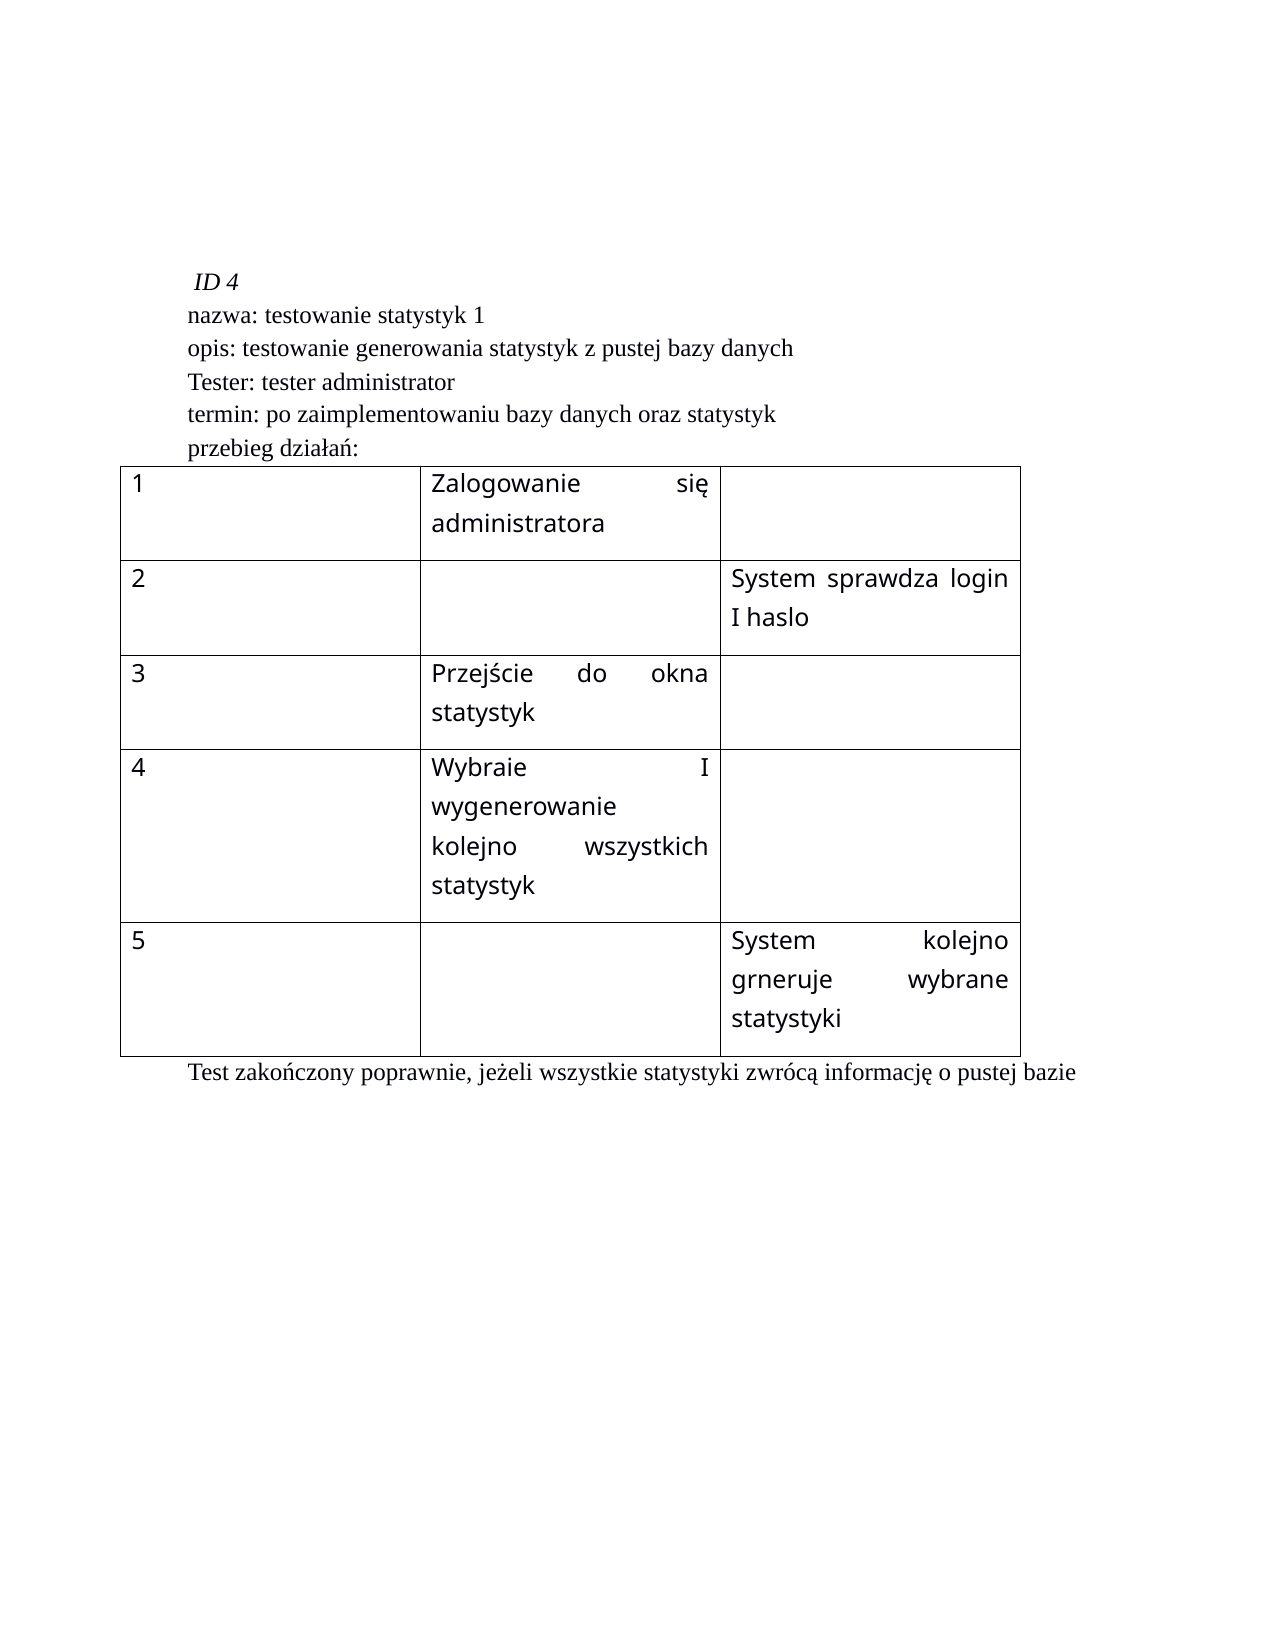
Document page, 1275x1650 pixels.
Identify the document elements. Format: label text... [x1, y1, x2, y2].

list Tester: tester administrator [187, 367, 1087, 395]
table_cell System kolejno grneruje wybrane statystyki [721, 923, 1020, 1056]
table_header 1 [121, 467, 420, 560]
list ID 4 [187, 267, 1087, 296]
list termin: po zaimplementowaniu bazy danych oraz statystyk [187, 399, 1087, 428]
table_cell [721, 750, 1020, 922]
list Test zakończony poprawnie, jeżeli wszystkie statystyki zwrócą informację o pustej bazie [187, 1057, 1087, 1085]
table_cell Wybraie I wygenerowanie kolejno wszystkich statystyk [421, 750, 720, 922]
table_cell [421, 561, 720, 655]
table_cell 5 [121, 923, 420, 1056]
table_header [721, 467, 1020, 560]
list przebieg działań: [187, 433, 1087, 461]
table_header Zalogowanie się administratora [421, 467, 720, 560]
table_cell 2 [121, 561, 420, 655]
table_cell [721, 656, 1020, 749]
table_cell [421, 923, 720, 1056]
list opis: testowanie generowania statystyk z pustej bazy danych [187, 333, 1087, 362]
list nazwa: testowanie statystyk 1 [187, 301, 1087, 329]
table_cell 4 [121, 750, 420, 922]
table_cell Przejście do okna statystyk [421, 656, 720, 749]
table_cell System sprawdza login I haslo [721, 561, 1020, 655]
table_cell 3 [121, 656, 420, 749]
